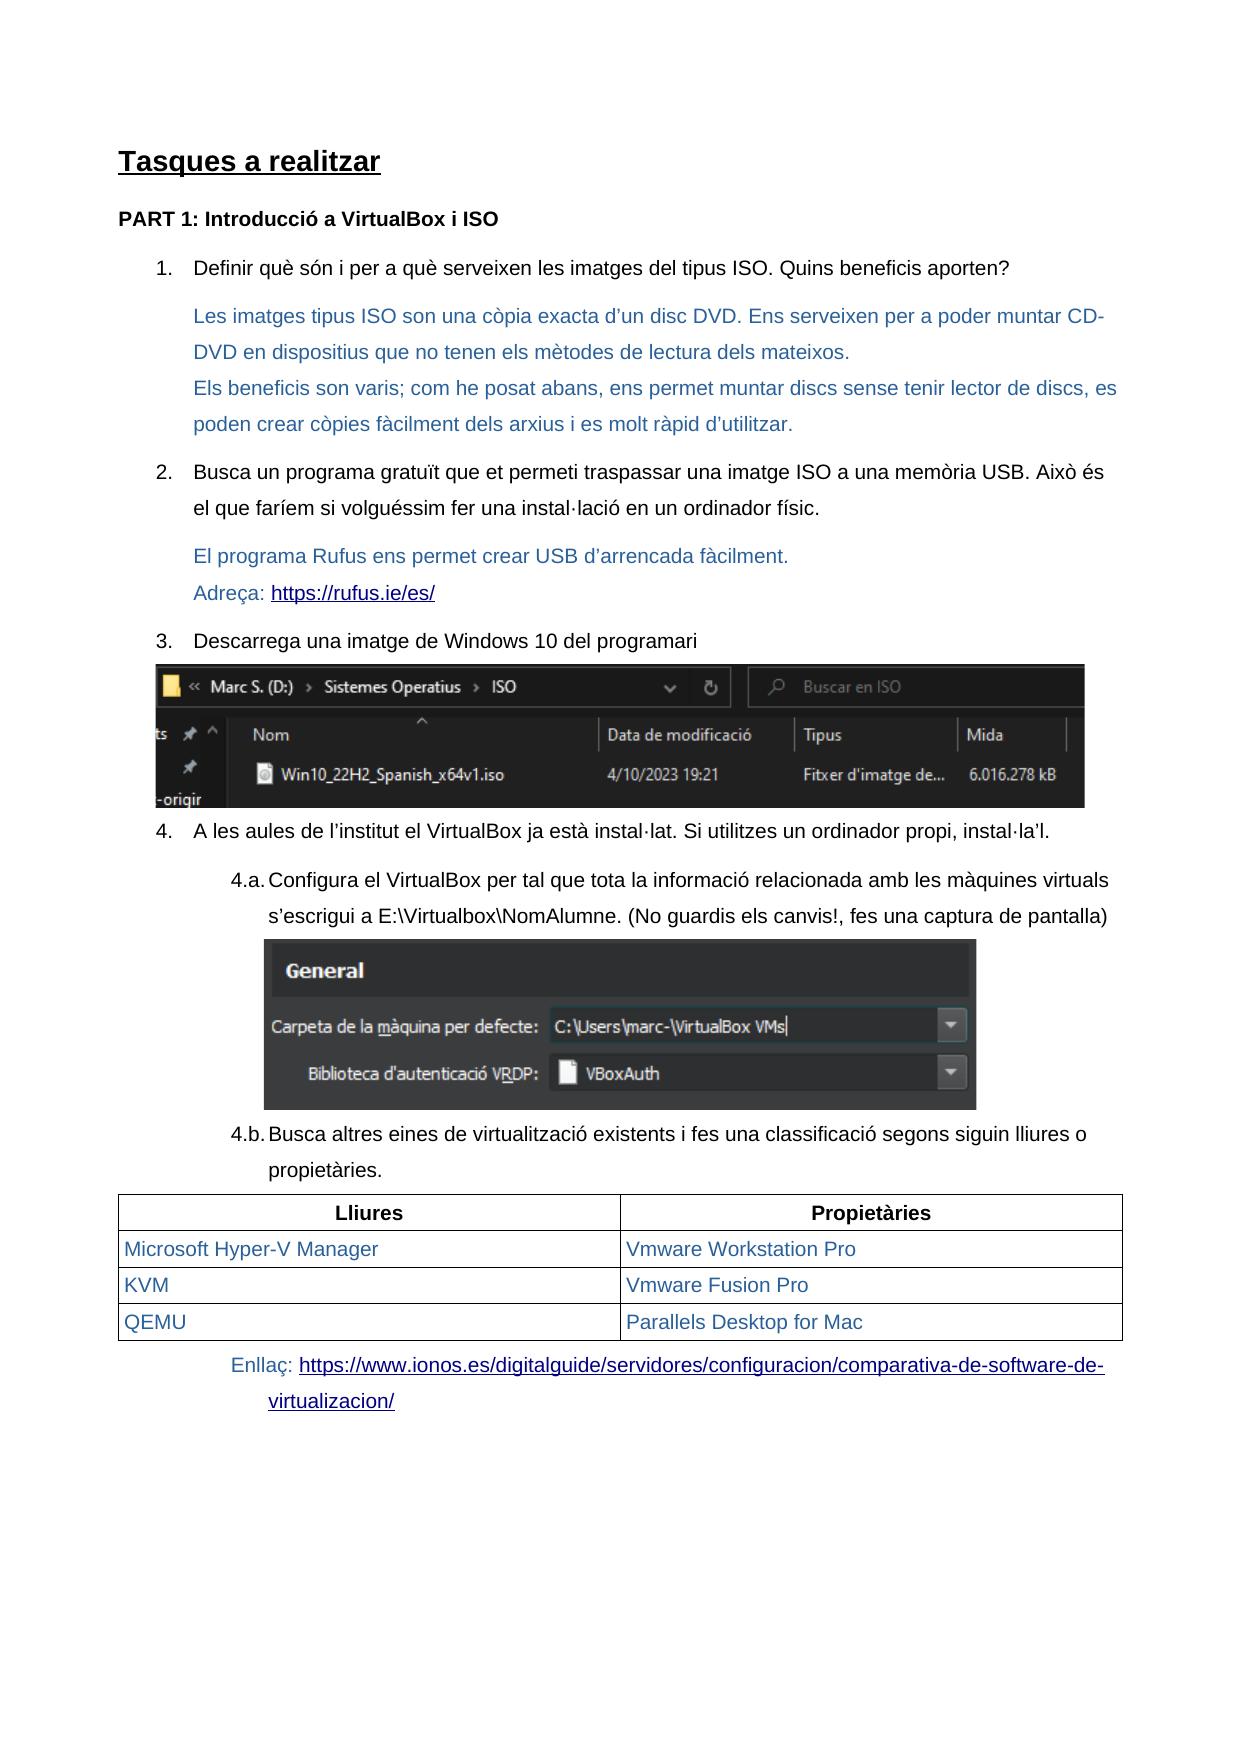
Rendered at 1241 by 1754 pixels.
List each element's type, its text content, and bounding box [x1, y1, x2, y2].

list Busca un programa gratuït que et permeti traspassar una imatge ISO a una memòria USB. Això és el que faríem si volguéssim fer una instal·lació en un ordinador físic. [156, 460, 1122, 520]
table_header Propietàries [621, 1195, 1122, 1230]
list Busca altres eines de virtualització existents i fes una classificació segons siguin lliures o propietàries. [231, 952, 1122, 1182]
subtitle Tasques a realitzar [118, 144, 1122, 178]
text Enllaç: https://www.ionos.es/digitalguide/servidores/configuracion/comparativa-de-software-de-virtualizacion/ [231, 1353, 1122, 1413]
table_header Lliures [119, 1195, 620, 1230]
table_cell Vmware Workstation Pro [621, 1231, 1122, 1267]
list Configura el VirtualBox per tal que tota la informació relacionada amb les màquines virtuals s’escrigui a E:\Virtualbox\NomAlumne. (No guardis els canvis!, fes una captura de pantalla) [231, 868, 1122, 927]
list Definir què són i per a què serveixen les imatges del tipus ISO. Quins beneficis aporten? [156, 255, 1122, 279]
text El programa Rufus ens permet crear USB d’arrencada fàcilment. Adreça: https://rufus.ie/es/ [193, 544, 1122, 604]
table_cell QEMU [119, 1304, 620, 1339]
text Les imatges tipus ISO son una còpia exacta d’un disc DVD. Ens serveixen per a poder muntar CD-DVD en dispositius que no tenen els mètodes de lectura dels mateixos. Els beneficis son varis; com he posat abans, ens permet muntar discs sense tenir lector de discs, es poden crear còpies fàcilment dels arxius i es molt ràpid d’utilitzar. [193, 304, 1122, 436]
table_cell Parallels Desktop for Mac [621, 1304, 1122, 1339]
text PART 1: Introducció a VirtualBox i ISO [118, 207, 1122, 231]
table_cell Vmware Fusion Pro [621, 1268, 1122, 1303]
list A les aules de l’institut el VirtualBox ja està instal·lat. Si utilitzes un ordinador propi, instal·la’l. [156, 677, 1122, 843]
list Descarrega una imatge de Windows 10 del programari [156, 629, 1122, 653]
table_cell KVM [119, 1268, 620, 1303]
table_cell Microsoft Hyper-V Manager [119, 1231, 620, 1267]
